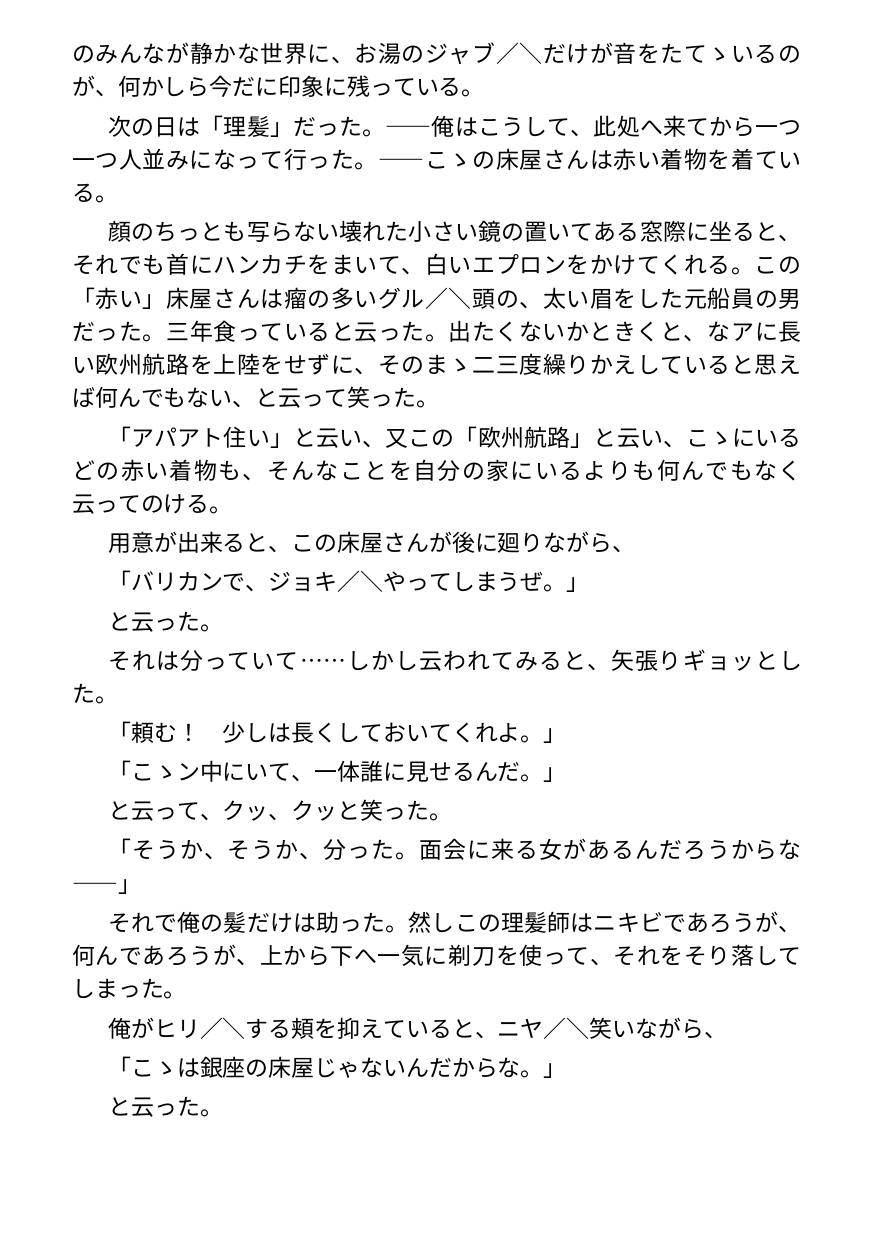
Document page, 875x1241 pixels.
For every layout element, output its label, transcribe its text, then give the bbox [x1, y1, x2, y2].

text それは分っていて……しかし云われてみると、矢張りギョッとした。 [72, 642, 802, 709]
text 「頼む！ 少しは長くしておいてくれよ。」 [72, 715, 802, 748]
text 次の日は「理髪」だった。――俺はこうして、此処へ来てから一つ一つ人並みになって行った。――こゝの床屋さんは赤い着物を着ている。 [72, 108, 802, 208]
text 用意が出来ると、この床屋さんが後に廻りながら、 [72, 525, 802, 558]
text 「こゝン中にいて、一体誰に見せるんだ。」 [72, 754, 802, 787]
text 「こゝは銀座の床屋じゃないんだからな。」 [72, 1049, 802, 1083]
text のみんなが静かな世界に、お湯のジャブ／＼だけが音をたてゝいるのが、何かしら今だに印象に残っている。 [72, 36, 802, 102]
text と云った。 [72, 1089, 802, 1122]
text 俺がヒリ／＼する頬を抑えていると、ニヤ／＼笑いながら、 [72, 1010, 802, 1044]
text 「そうか、そうか、分った。面会に来る女があるんだろうからな――」 [72, 832, 802, 899]
text と云って、クッ、クッと笑った。 [72, 793, 802, 826]
text それで俺の髪だけは助った。然しこの理髪師はニキビであろうが、何んであろうが、上から下へ一気に剃刀を使って、それをそり落してしまった。 [72, 905, 802, 1004]
text 「アパアト住い」と云い、又この「欧州航路」と云い、こゝにいるどの赤い着物も、そんなことを自分の家にいるよりも何んでもなく云ってのける。 [72, 419, 802, 519]
text 顔のちっとも写らない壊れた小さい鏡の置いてある窓際に坐ると、それでも首にハンカチをまいて、白いエプロンをかけてくれる。この「赤い」床屋さんは瘤の多いグル／＼頭の、太い眉をした元船員の男だった。三年食っていると云った。出たくないかときくと、なアに長い欧州航路を上陸をせずに、そのまゝ二三度繰りかえしていると思えば何んでもない、と云って笑った。 [72, 214, 802, 413]
text と云った。 [72, 603, 802, 637]
text 「バリカンで、ジョキ／＼やってしまうぜ。」 [72, 564, 802, 597]
